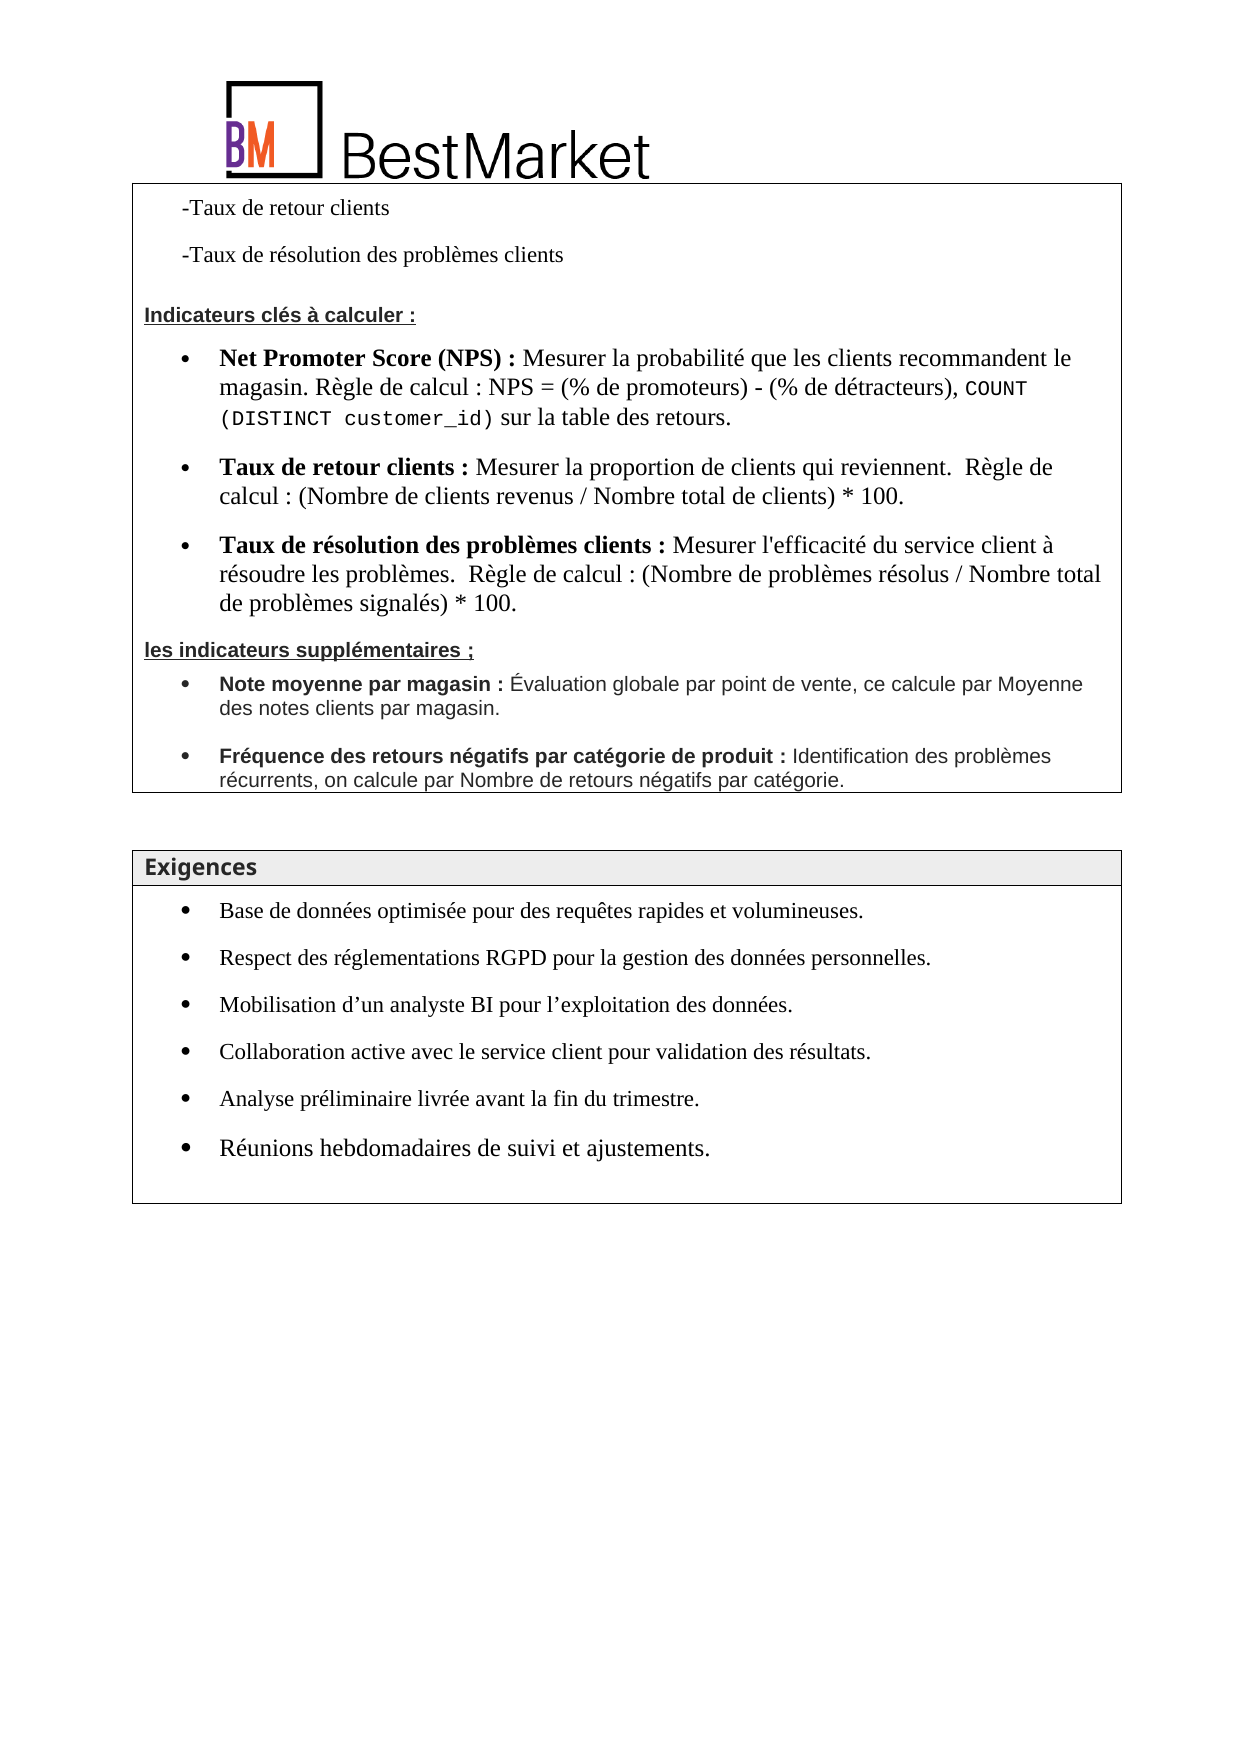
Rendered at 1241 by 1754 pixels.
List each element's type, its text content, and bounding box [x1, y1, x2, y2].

table_header Exigences [133, 851, 1121, 885]
table_cell Base de données optimisée pour des requêtes rapides et volumineuses. Respect des réglementations RGPD pour la gestion des données personnelles. Mobilisation d’un analyste BI pour l’exploitation des données. Collaboration active avec le service client pour validation des résultats. Analyse préliminaire livrée avant la fin du trimestre. Réunions hebdomadaires de suivi et ajustements. [133, 886, 1121, 1203]
table_cell -Taux de retour clients -Taux de résolution des problèmes clients Indicateurs clés à calculer : Net Promoter Score (NPS) : Mesurer la probabilité que les clients recommandent le magasin. Règle de calcul : NPS = (% de promoteurs) - (% de détracteurs), COUNT (DISTINCT customer_id) sur la table des retours. Taux de retour clients : Mesurer la proportion de clients qui reviennent. Règle de calcul : (Nombre de clients revenus / Nombre total de clients) * 100. Taux de résolution des problèmes clients : Mesurer l'efficacité du service client à résoudre les problèmes. Règle de calcul : (Nombre de problèmes résolus / Nombre total de problèmes signalés) * 100. les indicateurs supplémentaires ; Note moyenne par magasin : Évaluation globale par point de vente, ce calcule par Moyenne des notes clients par magasin. Fréquence des retours négatifs par catégorie de produit : Identification des problèmes récurrents, on calcule par Nombre de retours négatifs par catégorie. [133, 184, 1121, 792]
